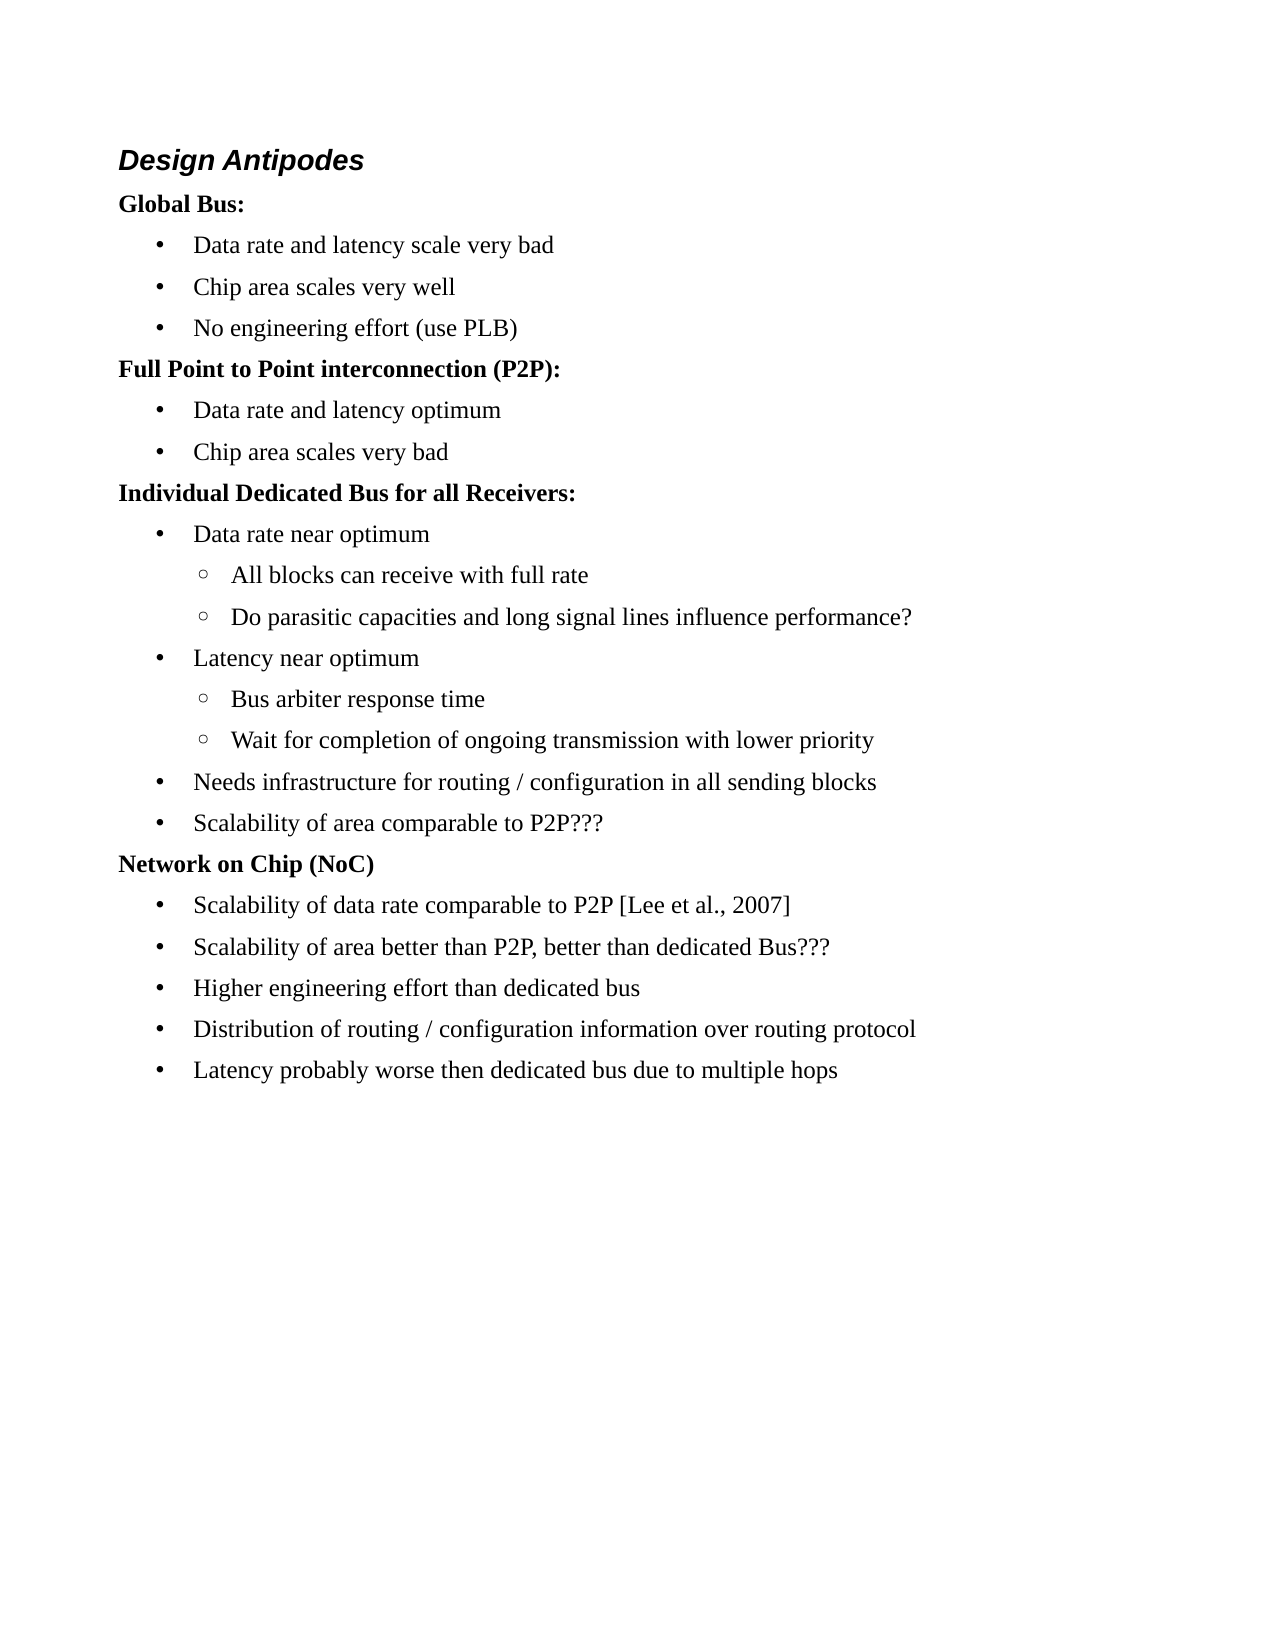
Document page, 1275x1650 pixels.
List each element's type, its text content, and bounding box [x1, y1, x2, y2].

text Global Bus: [118, 189, 1157, 218]
list Wait for completion of ongoing transmission with lower priority [193, 725, 1157, 754]
list Scalability of area comparable to P2P??? [156, 808, 1157, 837]
list Latency probably worse then dedicated bus due to multiple hops [156, 1055, 1157, 1084]
list Bus arbiter response time [193, 684, 1157, 713]
list Chip area scales very bad [156, 437, 1157, 465]
list All blocks can receive with full rate [193, 560, 1157, 589]
text Individual Dedicated Bus for all Receivers: [118, 478, 1157, 507]
list No engineering effort (use PLB) [156, 313, 1157, 342]
list Do parasitic capacities and long signal lines influence performance? [193, 602, 1157, 630]
list Distribution of routing / configuration information over routing protocol [156, 1014, 1157, 1043]
list Higher engineering effort than dedicated bus [156, 973, 1157, 1002]
list Needs infrastructure for routing / configuration in all sending blocks [156, 767, 1157, 795]
list Data rate and latency scale very bad [156, 230, 1157, 259]
list Data rate and latency optimum [156, 395, 1157, 424]
text Network on Chip (NoC) [118, 849, 1157, 878]
text Full Point to Point interconnection (P2P): [118, 354, 1157, 383]
list Scalability of area better than P2P, better than dedicated Bus??? [156, 932, 1157, 960]
list Chip area scales very well [156, 272, 1157, 300]
list Latency near optimum [156, 643, 1157, 672]
list Data rate near optimum [156, 519, 1157, 548]
subtitle Design Antipodes [118, 143, 1157, 177]
list Scalability of data rate comparable to P2P [Lee et al., 2007] [156, 890, 1157, 919]
